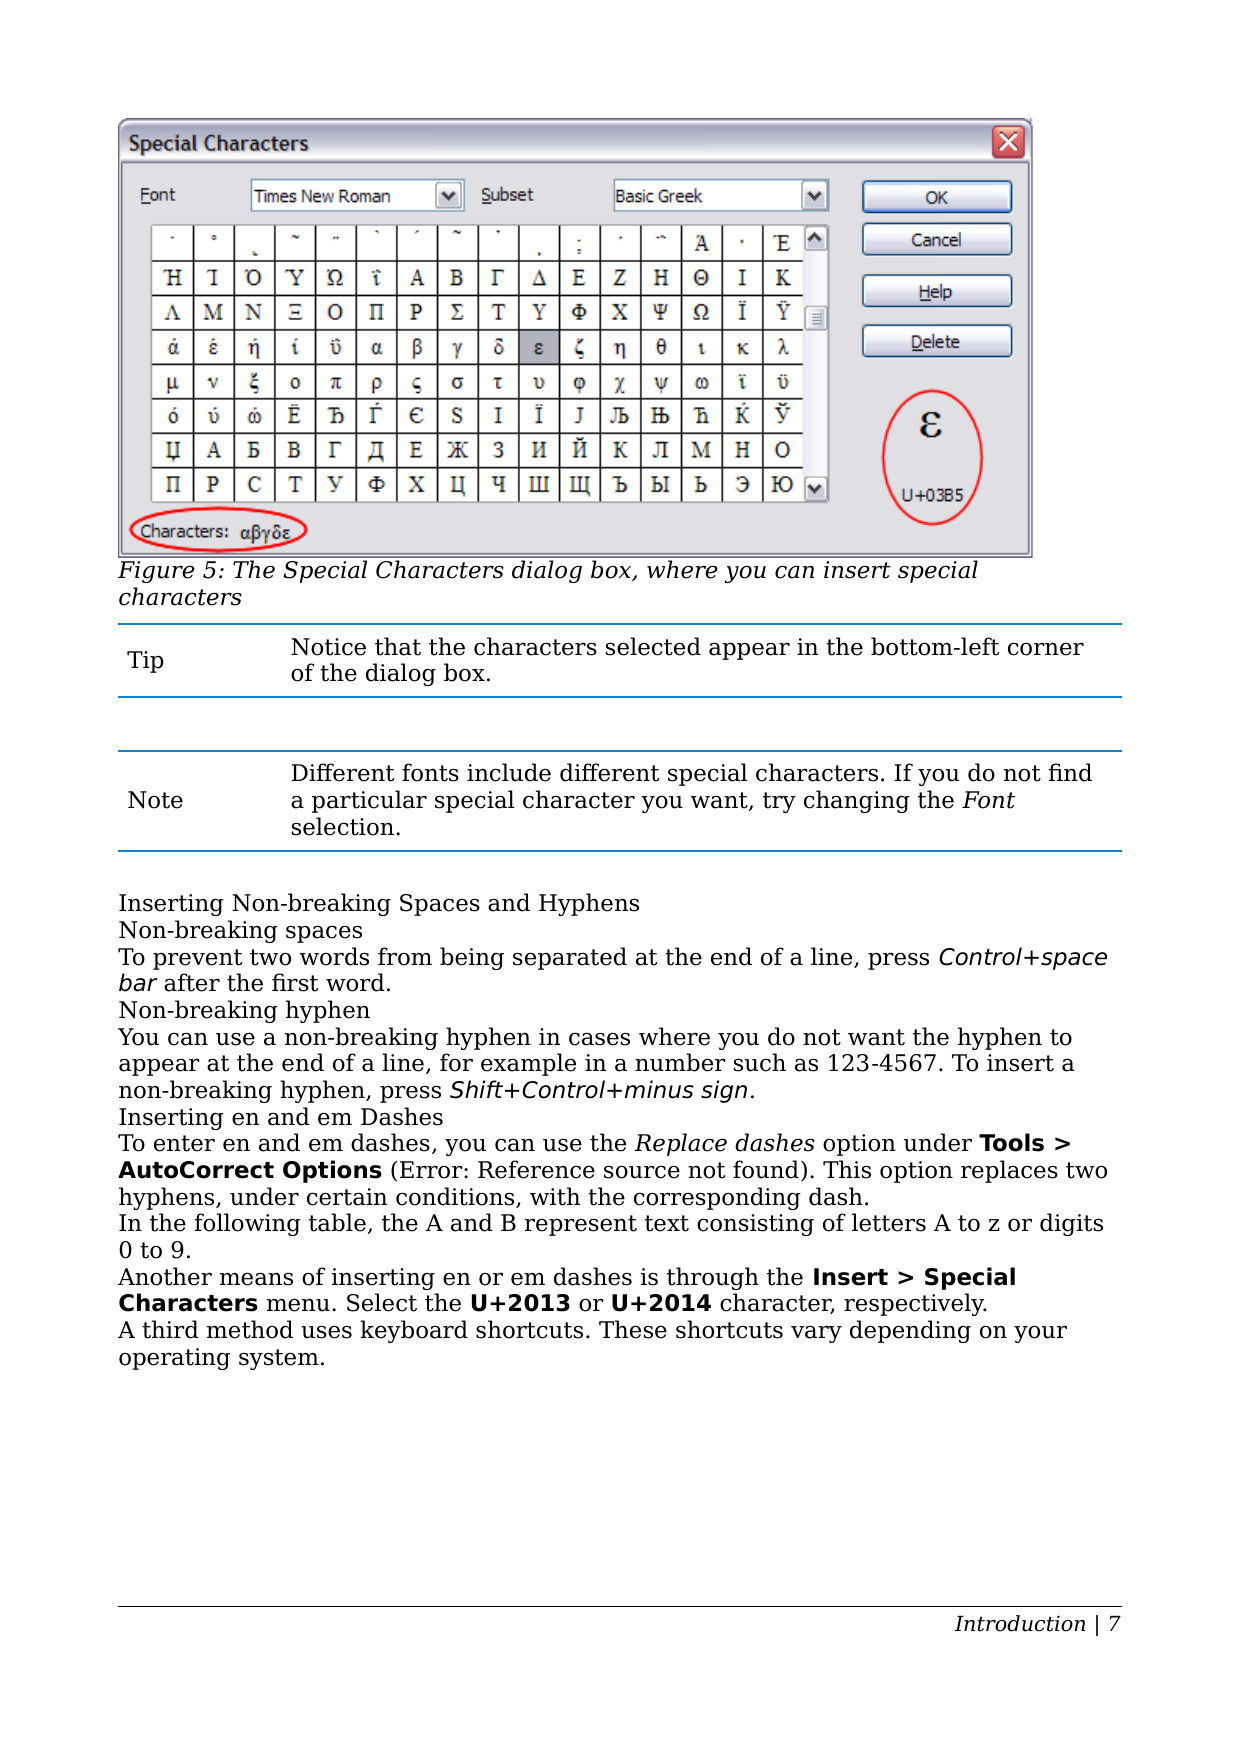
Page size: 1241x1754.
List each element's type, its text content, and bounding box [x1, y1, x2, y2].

text You can use a non-breaking hyphen in cases where you do not want the hyphen to appear at the end of a line, for example in a number such as 123‑4567. To insert a non-breaking hyphen, press Shift+Control+minus sign. [118, 1024, 1122, 1104]
text A third method uses keyboard shortcuts. These shortcuts vary depending on your operating system. [118, 1317, 1122, 1371]
text Non-breaking hyphen [118, 997, 1122, 1024]
text Another means of inserting en or em dashes is through the Insert > Special Characters menu. Select the U+2013 or U+2014 character, respectively. [118, 1264, 1122, 1317]
text Non-breaking spaces [118, 917, 1122, 944]
text To enter en and em dashes, you can use the Replace dashes option under Tools > AutoCorrect Options (Error: Reference source not found). This option replaces two hyphens, under certain conditions, with the corresponding dash. [118, 1131, 1122, 1211]
picture [118, 118, 1033, 558]
table_header Note [118, 752, 281, 849]
text Inserting Non-breaking Spaces and Hyphens [118, 891, 1122, 917]
table_header Notice that the characters selected appear in the bottom-left corner of the dialog box. [281, 625, 1122, 696]
text Figure 5: The Special Characters dialog box, where you can insert special characters [118, 558, 1032, 611]
text Inserting en and em Dashes [118, 1104, 1122, 1131]
text In the following table, the A and B represent text consisting of letters A to z or digits 0 to 9. [118, 1211, 1122, 1264]
table_header Different fonts include different special characters. If you do not find a particular special character you want, try changing the Font selection. [281, 752, 1122, 849]
table_header Tip [118, 625, 281, 696]
text To prevent two words from being separated at the end of a line, press Control+space bar after the first word. [118, 944, 1122, 997]
